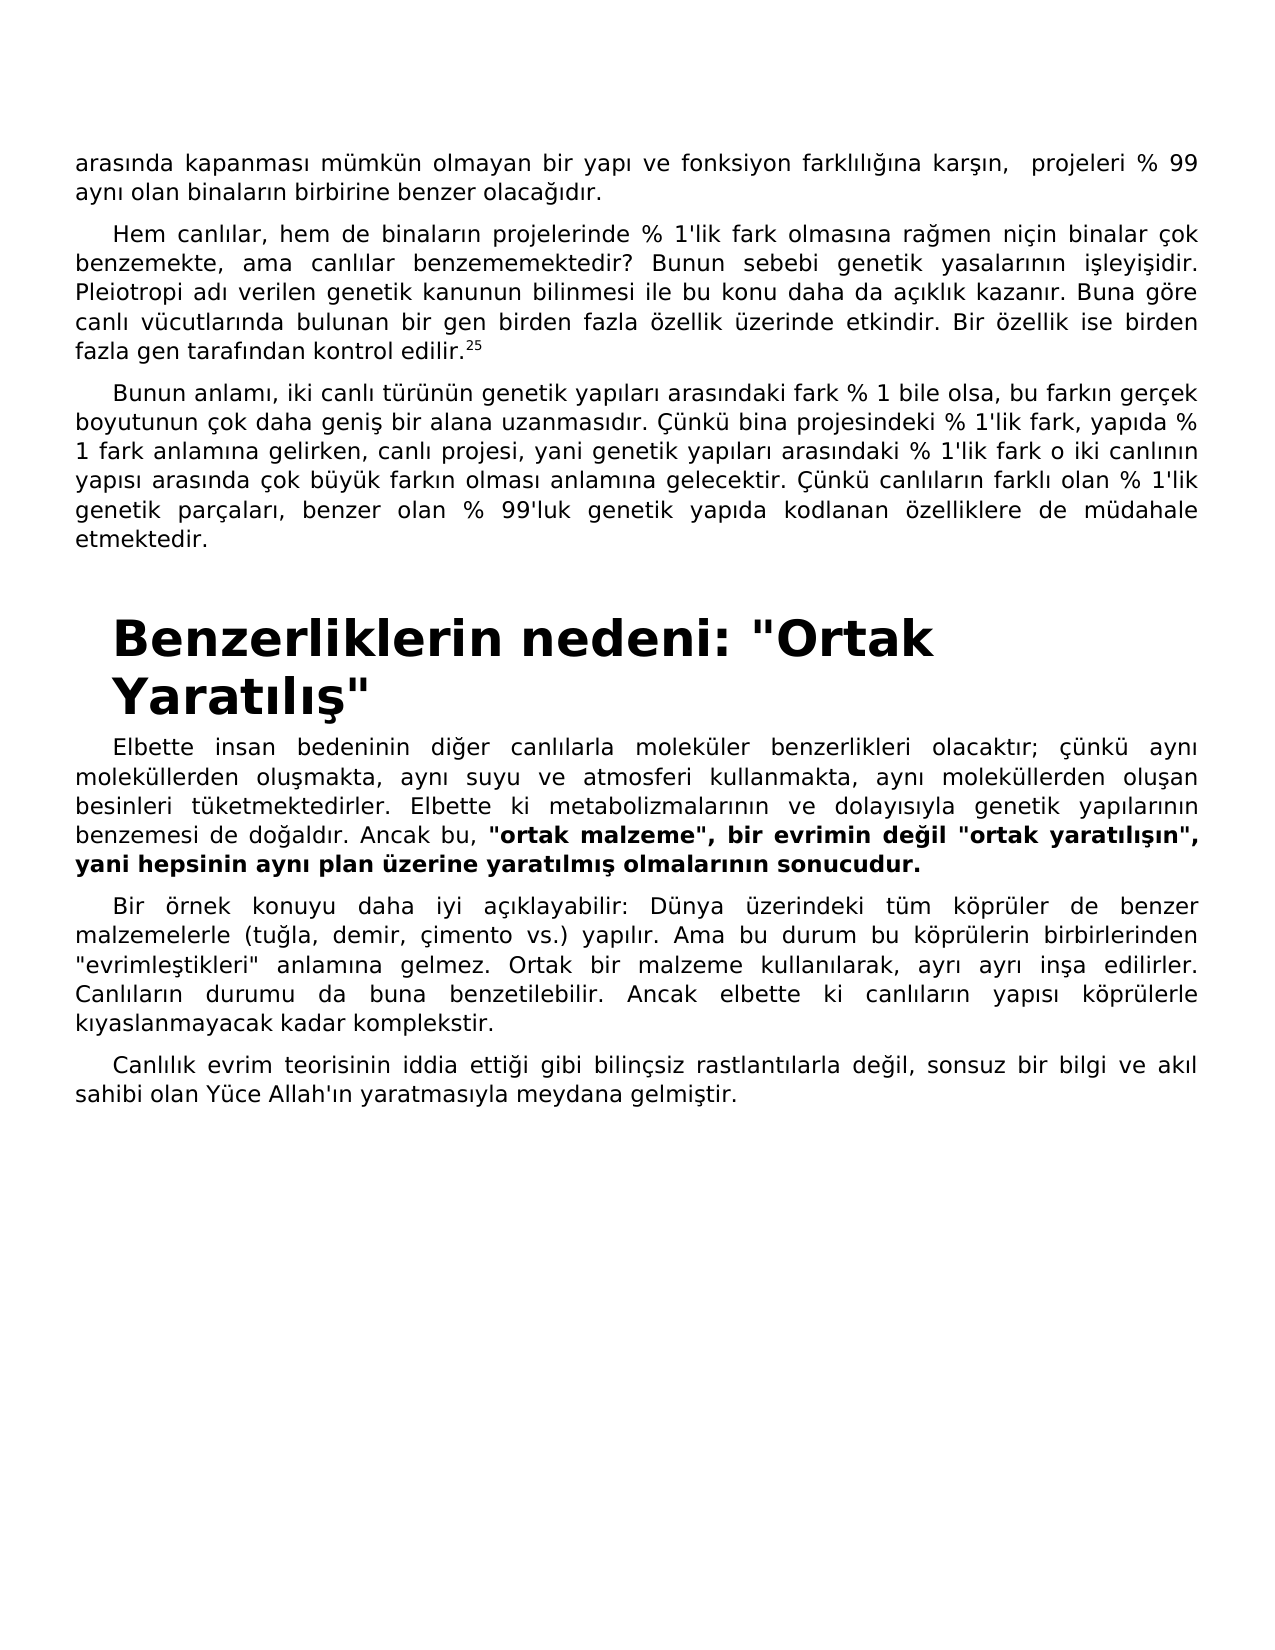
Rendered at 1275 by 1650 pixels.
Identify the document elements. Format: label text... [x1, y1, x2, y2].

text Elbette insan bedeninin diğer canlılarla moleküler benzerlikleri olacaktır; çünkü aynı moleküllerden oluşmakta, aynı suyu ve atmosferi kullanmakta, aynı moleküllerden oluşan besinleri tüketmektedirler. Elbette ki metabolizmalarının ve dolayısıyla genetik yapılarının benzemesi de doğaldır. Ancak bu, "ortak malzeme", bir evrimin değil "ortak yaratılışın", yani hepsinin aynı plan üzerine yaratılmış olmalarının sonucudur. [75, 734, 1200, 878]
text Benzerliklerin nedeni: "Ortak Yaratılış" [112, 610, 1200, 726]
text arasında kapanması mümkün olmayan bir yapı ve fonksiyon farklılığına karşın, projeleri % 99 aynı olan binaların birbirine benzer olacağıdır. [75, 150, 1200, 206]
text Hem canlılar, hem de binaların projelerinde % 1'lik fark olmasına rağmen niçin binalar çok benzemekte, ama canlılar benzememektedir? Bunun sebebi genetik yasalarının işleyişidir. Pleiotropi adı verilen genetik kanunun bilinmesi ile bu konu daha da açıklık kazanır. Buna göre canlı vücutlarında bulunan bir gen birden fazla özellik üzerinde etkindir. Bir özellik ise birden fazla gen tarafından kontrol edilir.25 [75, 221, 1200, 365]
text Canlılık evrim teorisinin iddia ettiği gibi bilinçsiz rastlantılarla değil, sonsuz bir bilgi ve akıl sahibi olan Yüce Allah'ın yaratmasıyla meydana gelmiştir. [75, 1052, 1200, 1108]
text Bunun anlamı, iki canlı türünün genetik yapıları arasındaki fark % 1 bile olsa, bu farkın gerçek boyutunun çok daha geniş bir alana uzanmasıdır. Çünkü bina projesindeki % 1'lik fark, yapıda % 1 fark anlamına gelirken, canlı projesi, yani genetik yapıları arasındaki % 1'lik fark o iki canlının yapısı arasında çok büyük farkın olması anlamına gelecektir. Çünkü canlıların farklı olan % 1'lik genetik parçaları, benzer olan % 99'luk genetik yapıda kodlanan özelliklere de müdahale etmektedir. [75, 380, 1200, 553]
text Bir örnek konuyu daha iyi açıklayabilir: Dünya üzerindeki tüm köprüler de benzer malzemelerle (tuğla, demir, çimento vs.) yapılır. Ama bu durum bu köprülerin birbirlerinden "evrimleştikleri" anlamına gelmez. Ortak bir malzeme kullanılarak, ayrı ayrı inşa edilirler. Canlıların durumu da buna benzetilebilir. Ancak elbette ki canlıların yapısı köprülerle kıyaslanmayacak kadar komplekstir. [75, 893, 1200, 1037]
